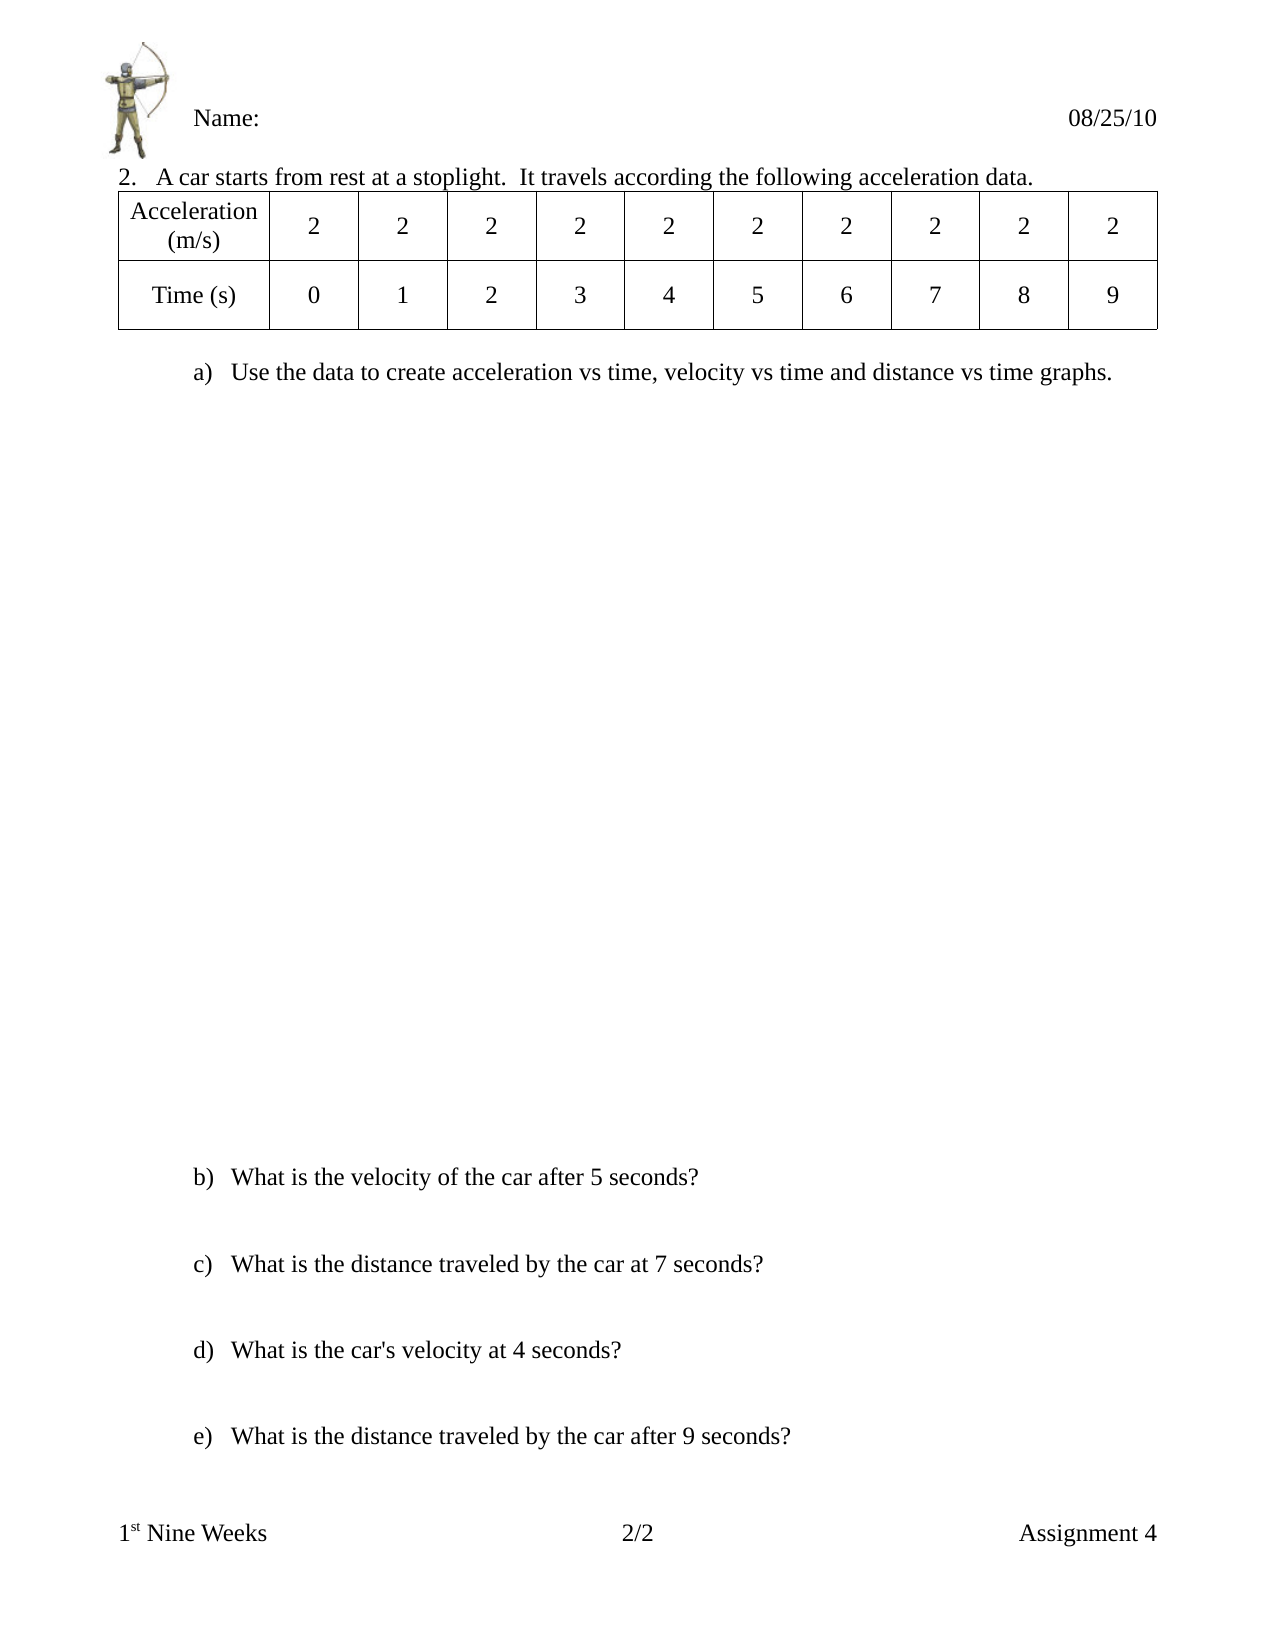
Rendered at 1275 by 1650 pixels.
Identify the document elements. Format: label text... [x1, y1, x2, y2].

table_header 2 [803, 192, 891, 259]
table_cell 0 [270, 261, 358, 329]
table_cell 1 [359, 261, 447, 329]
table_header 2 [625, 192, 713, 259]
table_header 2 [448, 192, 536, 259]
table_header 2 [714, 192, 802, 259]
table_header 2 [980, 192, 1068, 259]
table_cell 2 [448, 261, 536, 329]
picture [82, 42, 193, 159]
table_cell 9 [1069, 261, 1157, 329]
table_cell 3 [537, 261, 624, 329]
table_cell 4 [625, 261, 713, 329]
table_header 2 [359, 192, 447, 259]
table_header 2 [892, 192, 979, 259]
table_header 2 [1069, 192, 1157, 259]
table_header 2 [270, 192, 358, 259]
table_header Acceleration (m/s) [119, 192, 269, 259]
table_header 2 [537, 192, 624, 259]
list What is the distance traveled by the car after 9 seconds? [193, 1421, 1157, 1450]
list Use the data to create acceleration vs time, velocity vs time and distance vs time graphs. [193, 357, 1157, 386]
list What is the car's velocity at 4 seconds? [193, 1335, 1157, 1364]
table_cell 6 [803, 261, 891, 329]
list A car starts from rest at a stoplight. It travels according the following acceleration data. [118, 162, 1157, 191]
table_cell 8 [980, 261, 1068, 329]
table_cell Time (s) [119, 261, 269, 329]
table_cell 5 [714, 261, 802, 329]
list What is the distance traveled by the car at 7 seconds? [193, 1249, 1157, 1277]
table_cell 7 [892, 261, 979, 329]
list What is the velocity of the car after 5 seconds? [193, 1162, 1157, 1191]
